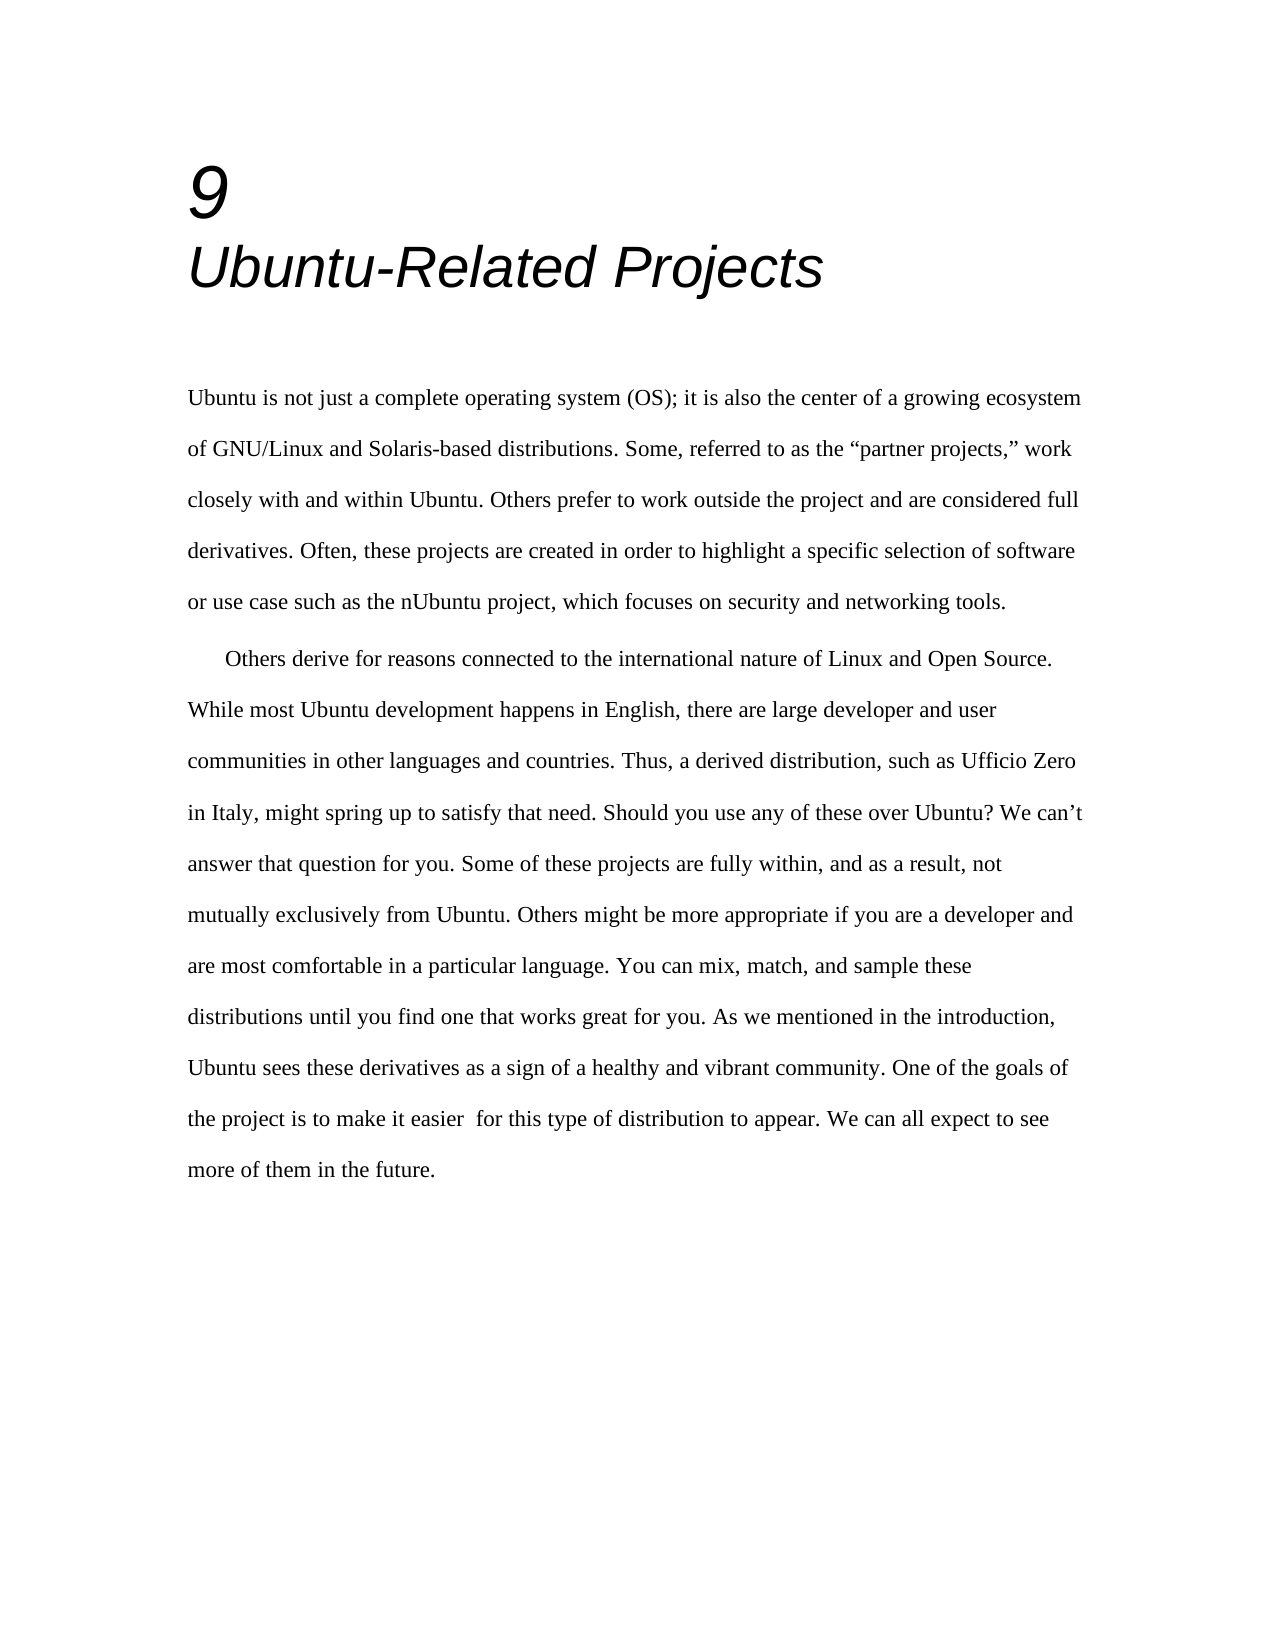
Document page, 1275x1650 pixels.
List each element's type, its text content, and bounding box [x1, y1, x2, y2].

text 9 [187, 150, 862, 234]
text Ubuntu is not just a complete operating system (OS); it is also the center of a growing ecosystem of GNU/Linux and Solaris-based distributions. Some, referred to as the “partner projects,” work closely with and within Ubuntu. Others prefer to work outside the project and are considered full derivatives. Often, these projects are created in order to highlight a specific selection of software or use case such as the nUbuntu project, which focuses on security and networking tools. [187, 385, 1087, 614]
text Others derive for reasons connected to the international nature of Linux and Open Source. While most Ubuntu development happens in English, there are large developer and user communities in other languages and countries. Thus, a derived distribution, such as Ufficio Zero in Italy, might spring up to satisfy that need. Should you use any of these over Ubuntu? We can’t answer that question for you. Some of these projects are fully within, and as a result, not mutually exclusively from Ubuntu. Others might be more appropriate if you are a developer and are most comfortable in a particular language. You can mix, match, and sample these distributions until you find one that works great for you. As we mentioned in the introduction, Ubuntu sees these derivatives as a sign of a healthy and vibrant community. One of the goals of the project is to make it easier for this type of distribution to appear. We can all expect to see more of them in the future. [187, 646, 1087, 1182]
text Ubuntu-Related Projects [187, 234, 1012, 299]
